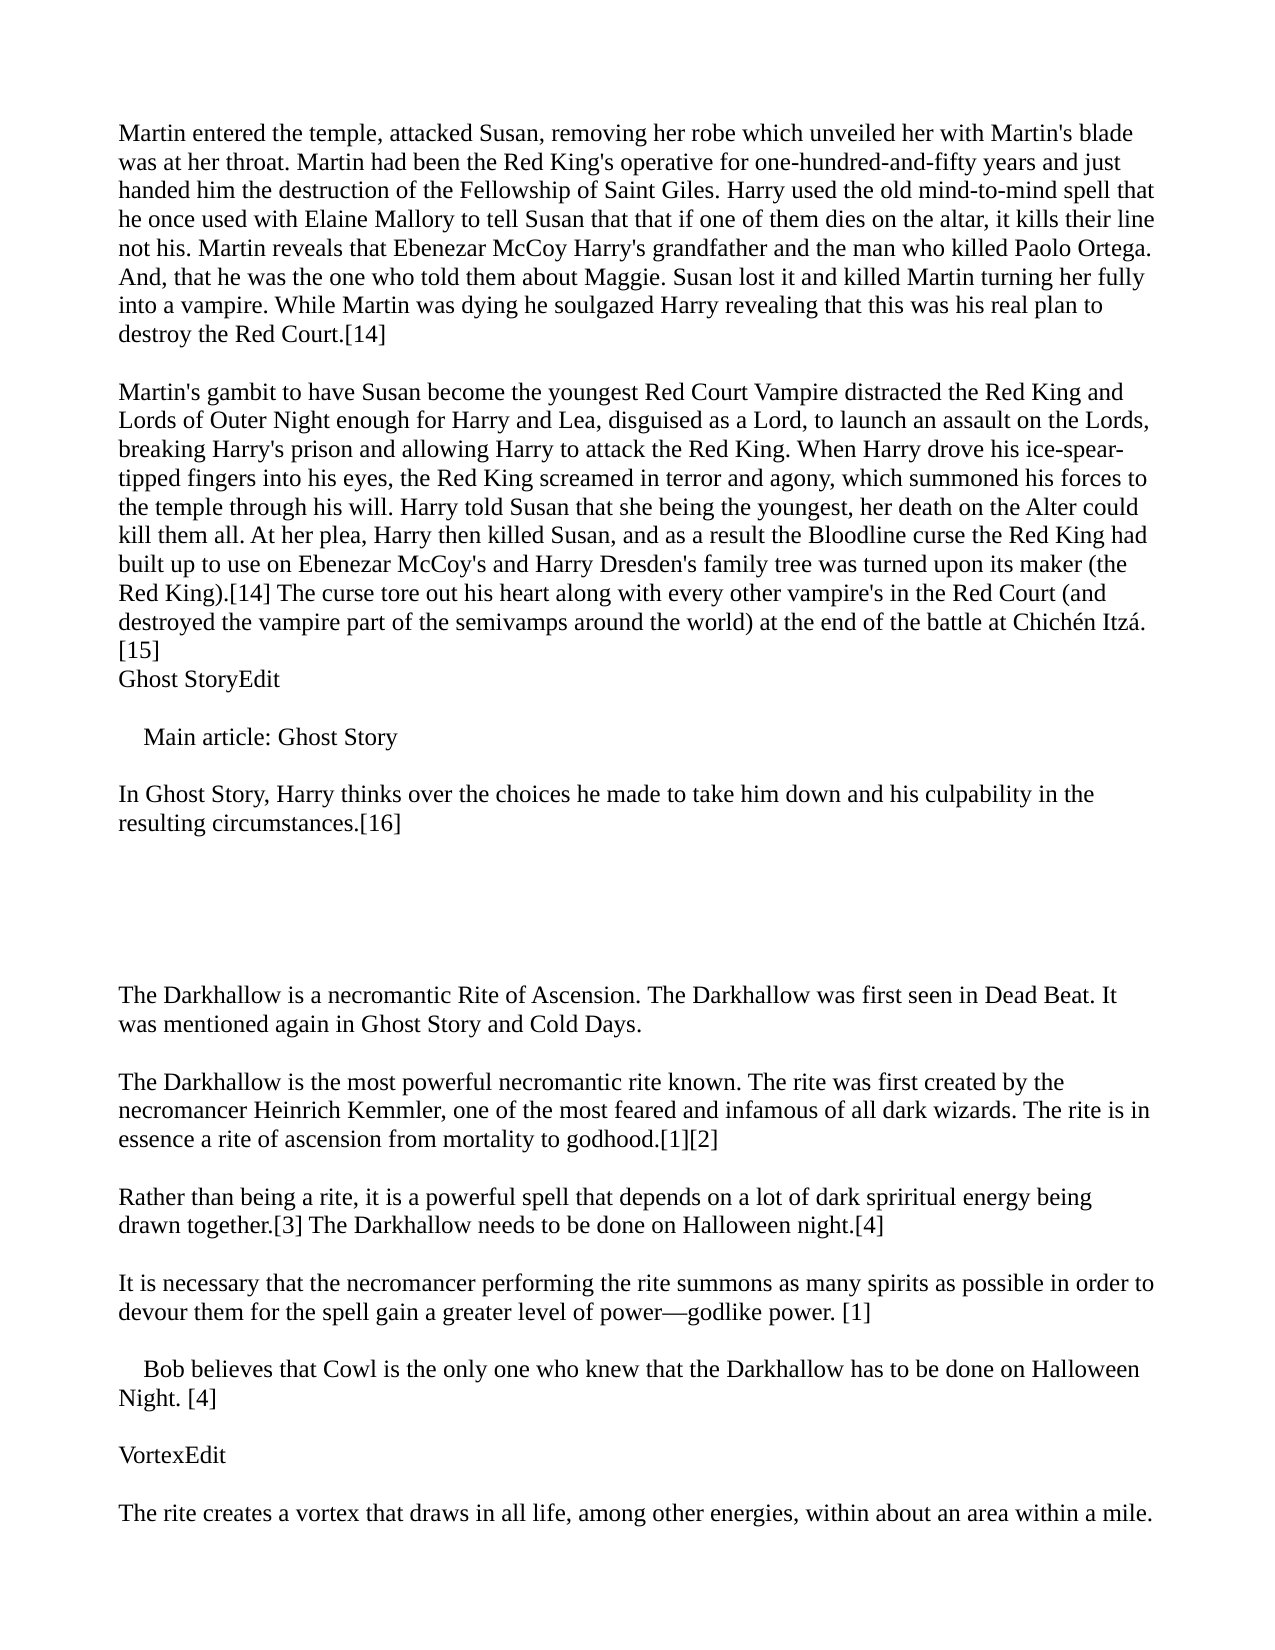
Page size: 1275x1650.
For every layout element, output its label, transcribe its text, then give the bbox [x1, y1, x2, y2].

text The Darkhallow is a necromantic Rite of Ascension. The Darkhallow was first seen in Dead Beat. It was mentioned again in Ghost Story and Cold Days. [118, 981, 1157, 1038]
text The Darkhallow is the most powerful necromantic rite known. The rite was first created by the necromancer Heinrich Kemmler, one of the most feared and infamous of all dark wizards. The rite is in essence a rite of ascension from mortality to godhood.[1][2] [118, 1067, 1157, 1153]
text Main article: Ghost Story [118, 722, 1157, 751]
text It is necessary that the necromancer performing the rite summons as many spirits as possible in order to devour them for the spell gain a greater level of power—godlike power. [1] [118, 1268, 1157, 1326]
text Rather than being a rite, it is a powerful spell that depends on a lot of dark spriritual energy being drawn together.[3] The Darkhallow needs to be done on Halloween night.[4] [118, 1182, 1157, 1239]
text Martin entered the temple, attacked Susan, removing her robe which unveiled her with Martin's blade was at her throat. Martin had been the Red King's operative for one-hundred-and-fifty years and just handed him the destruction of the Fellowship of Saint Giles. Harry used the old mind-to-mind spell that he once used with Elaine Mallory to tell Susan that that if one of them dies on the altar, it kills their line not his. Martin reveals that Ebenezar McCoy Harry's grandfather and the man who killed Paolo Ortega. And, that he was the one who told them about Maggie. Susan lost it and killed Martin turning her fully into a vampire. While Martin was dying he soulgazed Harry revealing that this was his real plan to destroy the Red Court.[14] [118, 118, 1157, 348]
text Martin's gambit to have Susan become the youngest Red Court Vampire distracted the Red King and Lords of Outer Night enough for Harry and Lea, disguised as a Lord, to launch an assault on the Lords, breaking Harry's prison and allowing Harry to attack the Red King. When Harry drove his ice-spear-tipped fingers into his eyes, the Red King screamed in terror and agony, which summoned his forces to the temple through his will. Harry told Susan that she being the youngest, her death on the Alter could kill them all. At her plea, Harry then killed Susan, and as a result the Bloodline curse the Red King had built up to use on Ebenezar McCoy's and Harry Dresden's family tree was turned upon its maker (the Red King).[14] The curse tore out his heart along with every other vampire's in the Red Court (and destroyed the vampire part of the semivamps around the world) at the end of the battle at Chichén Itzá.[15] [118, 377, 1157, 664]
text In Ghost Story, Harry thinks over the choices he made to take him down and his culpability in the resulting circumstances.[16] [118, 779, 1157, 837]
text VortexEdit [118, 1441, 1157, 1469]
text Ghost StoryEdit [118, 664, 1157, 693]
text Bob believes that Cowl is the only one who knew that the Darkhallow has to be done on Halloween Night. [4] [118, 1354, 1157, 1412]
text The rite creates a vortex that draws in all life, among other energies, within about an area within a mile. [118, 1498, 1157, 1527]
